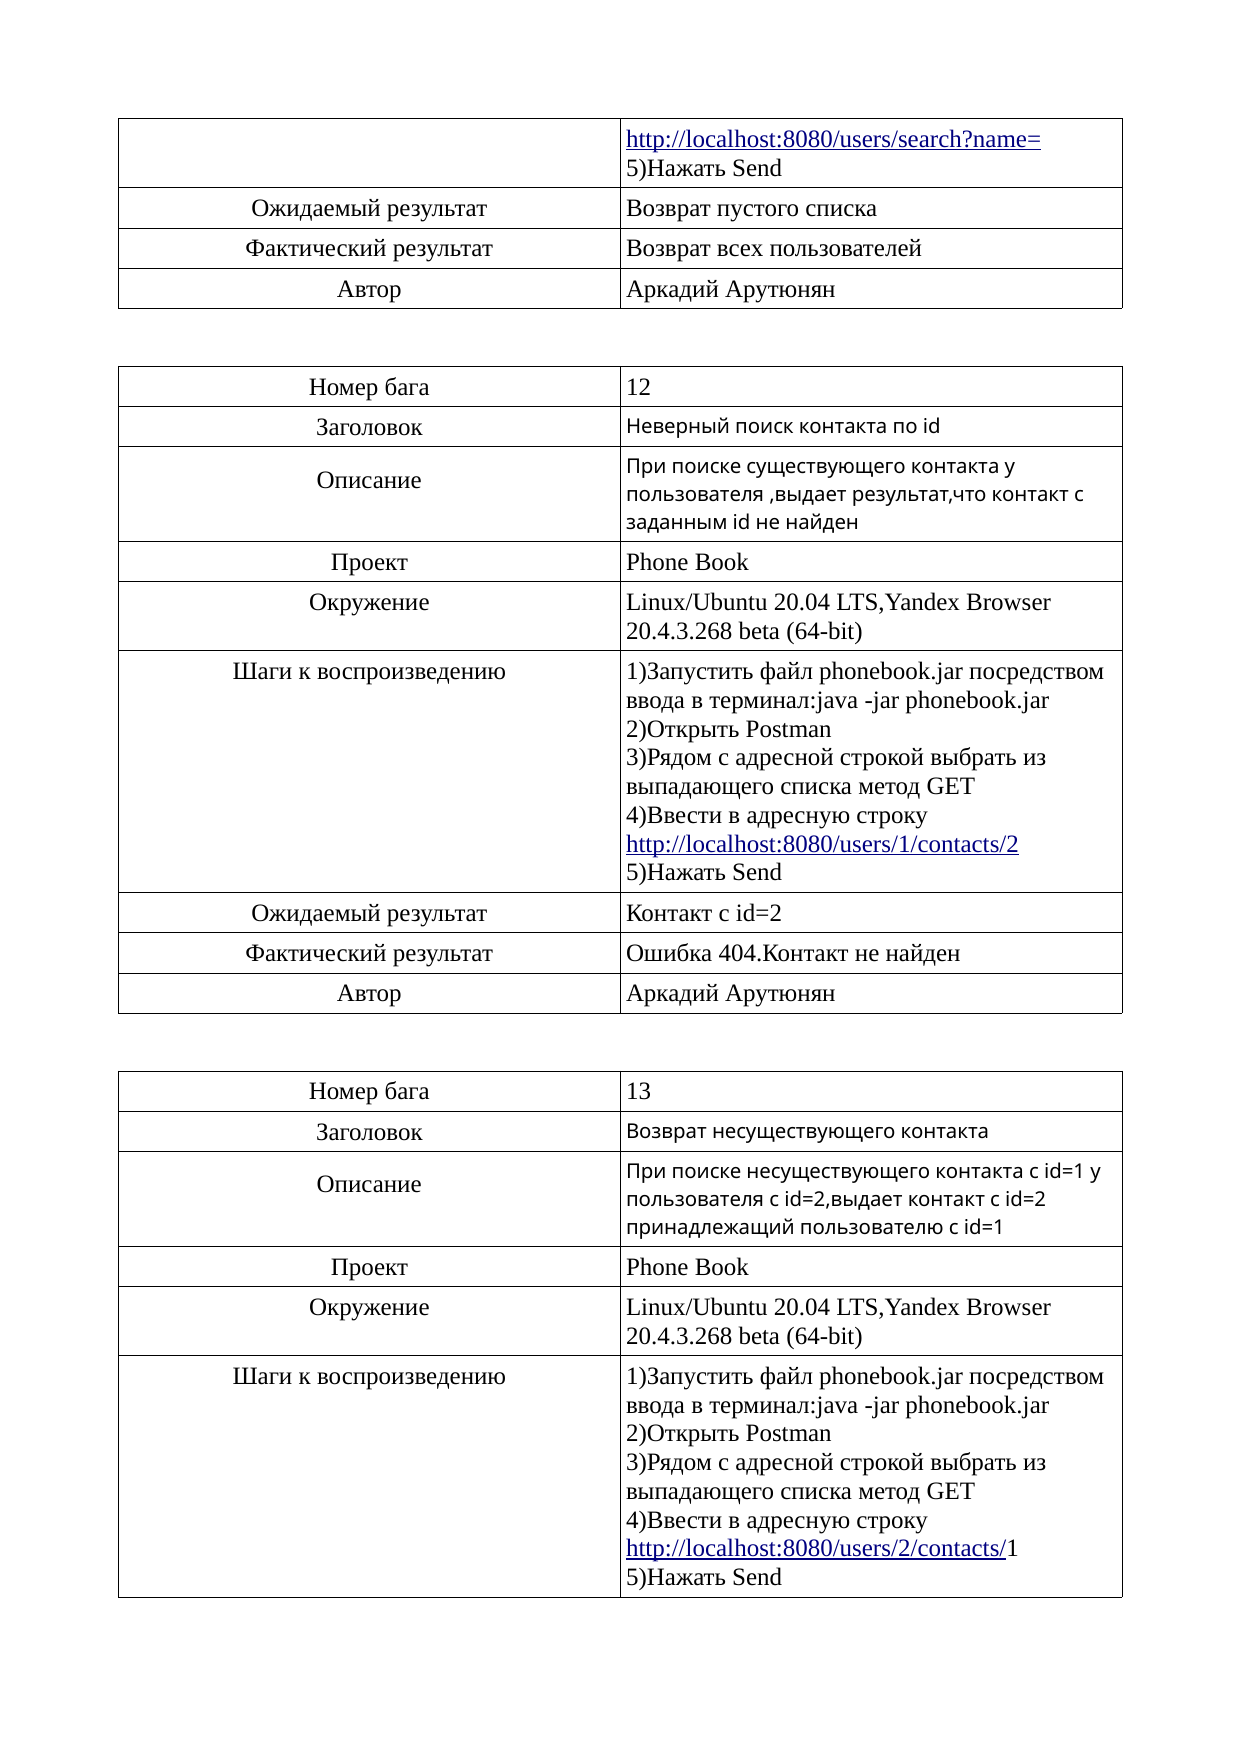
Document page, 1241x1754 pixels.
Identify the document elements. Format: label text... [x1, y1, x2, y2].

table_cell 1)Запустить файл phonebook.jar посредством ввода в терминал:java -jar phonebook.jar 2)Открыть Postman 3)Рядом с адресной строкой выбрать из выпадающего списка метод GET 4)Ввести в адресную строку http://localhost:8080/users/1/contacts/2 5)Нажать Send [621, 651, 1122, 892]
table_cell Возврат всех пользователей [621, 229, 1122, 268]
table_cell Ожидаемый результат [119, 188, 620, 227]
table_cell При поиске несуществующего контакта c id=1 у пользователя с id=2,выдает контакт с id=2 принадлежащий пользователю с id=1 [621, 1152, 1122, 1246]
table_header 13 [621, 1072, 1122, 1111]
table_cell Автор [119, 269, 620, 308]
table_cell Окружение [119, 582, 620, 650]
table_header Номер бага [119, 367, 620, 406]
table_cell 1)Запустить файл phonebook.jar посредством ввода в терминал:java -jar phonebook.jar 2)Открыть Postman 3)Рядом с адресной строкой выбрать из выпадающего списка метод GET 4)Ввести в адресную строку http://localhost:8080/users/2/contacts/1 5)Нажать Send [621, 1356, 1122, 1597]
table_cell Phone Book [621, 542, 1122, 581]
table_cell Проект [119, 542, 620, 581]
table_cell Шаги к воспроизведению [119, 651, 620, 892]
table_cell Возврат несуществующего контакта [621, 1112, 1122, 1151]
table_cell Контакт с id=2 [621, 893, 1122, 932]
table_cell Заголовок [119, 1112, 620, 1151]
table_cell Аркадий Арутюнян [621, 974, 1122, 1013]
table_cell Аркадий Арутюнян [621, 269, 1122, 308]
table_cell Шаги к воспроизведению [119, 1356, 620, 1597]
table_cell [119, 119, 620, 187]
table_cell Ошибка 404.Контакт не найден [621, 933, 1122, 973]
table_header 12 [621, 367, 1122, 406]
table_cell Linux/Ubuntu 20.04 LTS,Yandex Browser 20.4.3.268 beta (64-bit) [621, 1287, 1122, 1355]
table_cell При поиске существующего контакта у пользователя ,выдает результат,что контакт с заданным id не найден [621, 447, 1122, 541]
table_header Номер бага [119, 1072, 620, 1111]
table_cell Заголовок [119, 407, 620, 446]
table_cell Linux/Ubuntu 20.04 LTS,Yandex Browser 20.4.3.268 beta (64-bit) [621, 582, 1122, 650]
table_cell Фактический результат [119, 933, 620, 973]
table_cell Описание [119, 1152, 620, 1246]
table_cell Возврат пустого списка [621, 188, 1122, 227]
table_cell Phone Book [621, 1247, 1122, 1286]
table_cell Проект [119, 1247, 620, 1286]
table_cell Неверный поиск контакта по id [621, 407, 1122, 446]
table_cell Окружение [119, 1287, 620, 1355]
table_cell Автор [119, 974, 620, 1013]
table_cell http://localhost:8080/users/search?name= 5)Нажать Send [621, 119, 1122, 187]
table_cell Ожидаемый результат [119, 893, 620, 932]
table_cell Описание [119, 447, 620, 541]
table_cell Фактический результат [119, 229, 620, 268]
